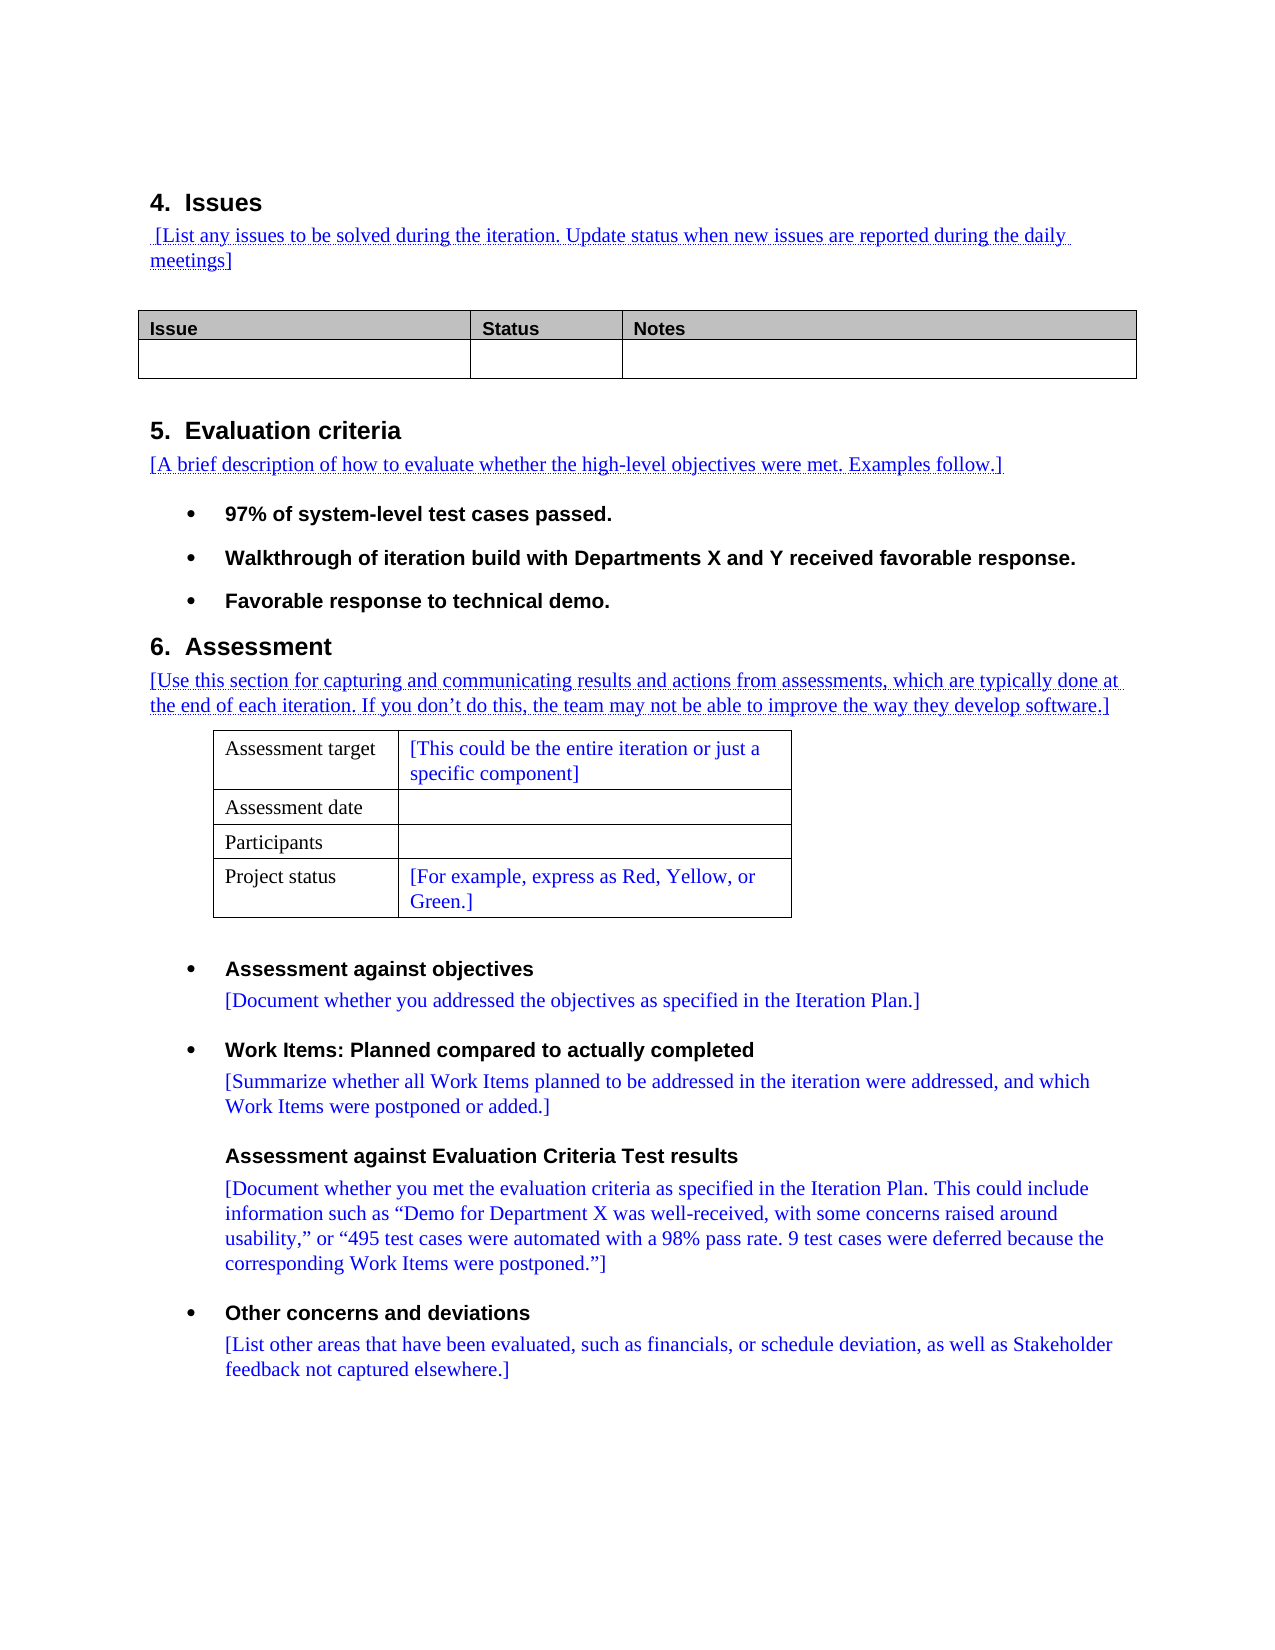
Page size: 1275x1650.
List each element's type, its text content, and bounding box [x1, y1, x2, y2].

table_cell Assessment date [214, 790, 398, 823]
subtitle 4. Issues [150, 187, 1125, 216]
table_header Assessment target [214, 731, 398, 789]
subtitle 5. Evaluation criteria [150, 416, 1125, 445]
table_cell [399, 825, 791, 858]
text [Use this section for capturing and communicating results and actions from assessments, which are typically done at the end of each iteration. If you don’t do this, the team may not be able to improve the way they develop software.] [150, 667, 1125, 717]
subtitle Walkthrough of iteration build with Departments X and Y received favorable response. [187, 545, 1125, 570]
table_cell Project status [214, 859, 398, 917]
table_cell [139, 340, 470, 377]
table_cell [471, 340, 622, 377]
list [Document whether you addressed the objectives as specified in the Iteration Plan.] [225, 987, 1125, 1012]
list [List other areas that have been evaluated, such as financials, or schedule deviation, as well as Stakeholder feedback not captured elsewhere.] [225, 1331, 1125, 1381]
table_cell Participants [214, 825, 398, 858]
subtitle Work Items: Planned compared to actually completed [187, 1037, 1125, 1062]
list [Summarize whether all Work Items planned to be addressed in the iteration were addressed, and which Work Items were postponed or added.] [225, 1068, 1125, 1118]
table_header Notes [623, 311, 1136, 339]
table_header Issue [139, 311, 470, 339]
table_header Status [471, 311, 622, 339]
text [A brief description of how to evaluate whether the high-level objectives were met. Examples follow.] [150, 451, 1125, 476]
text [List any issues to be solved during the iteration. Update status when new issues are reported during the daily meetings] [150, 222, 1125, 272]
table_header [This could be the entire iteration or just a specific component] [399, 731, 791, 789]
subtitle 6. Assessment [150, 632, 1125, 661]
subtitle 97% of system-level test cases passed. [187, 501, 1125, 526]
subtitle Other concerns and deviations [187, 1299, 1125, 1324]
list [Document whether you met the evaluation criteria as specified in the Iteration Plan. This could include information such as “Demo for Department X was well-received, with some concerns raised around usability,” or “495 test cases were automated with a 98% pass rate. 9 test cases were deferred because the corresponding Work Items were postponed.”] [225, 1174, 1125, 1274]
subtitle Assessment against Evaluation Criteria Test results [225, 1143, 1125, 1168]
table_cell [623, 340, 1136, 377]
subtitle Assessment against objectives [187, 956, 1125, 981]
table_cell [399, 790, 791, 823]
table_cell [For example, express as Red, Yellow, or Green.] [399, 859, 791, 917]
subtitle Favorable response to technical demo. [187, 588, 1125, 613]
